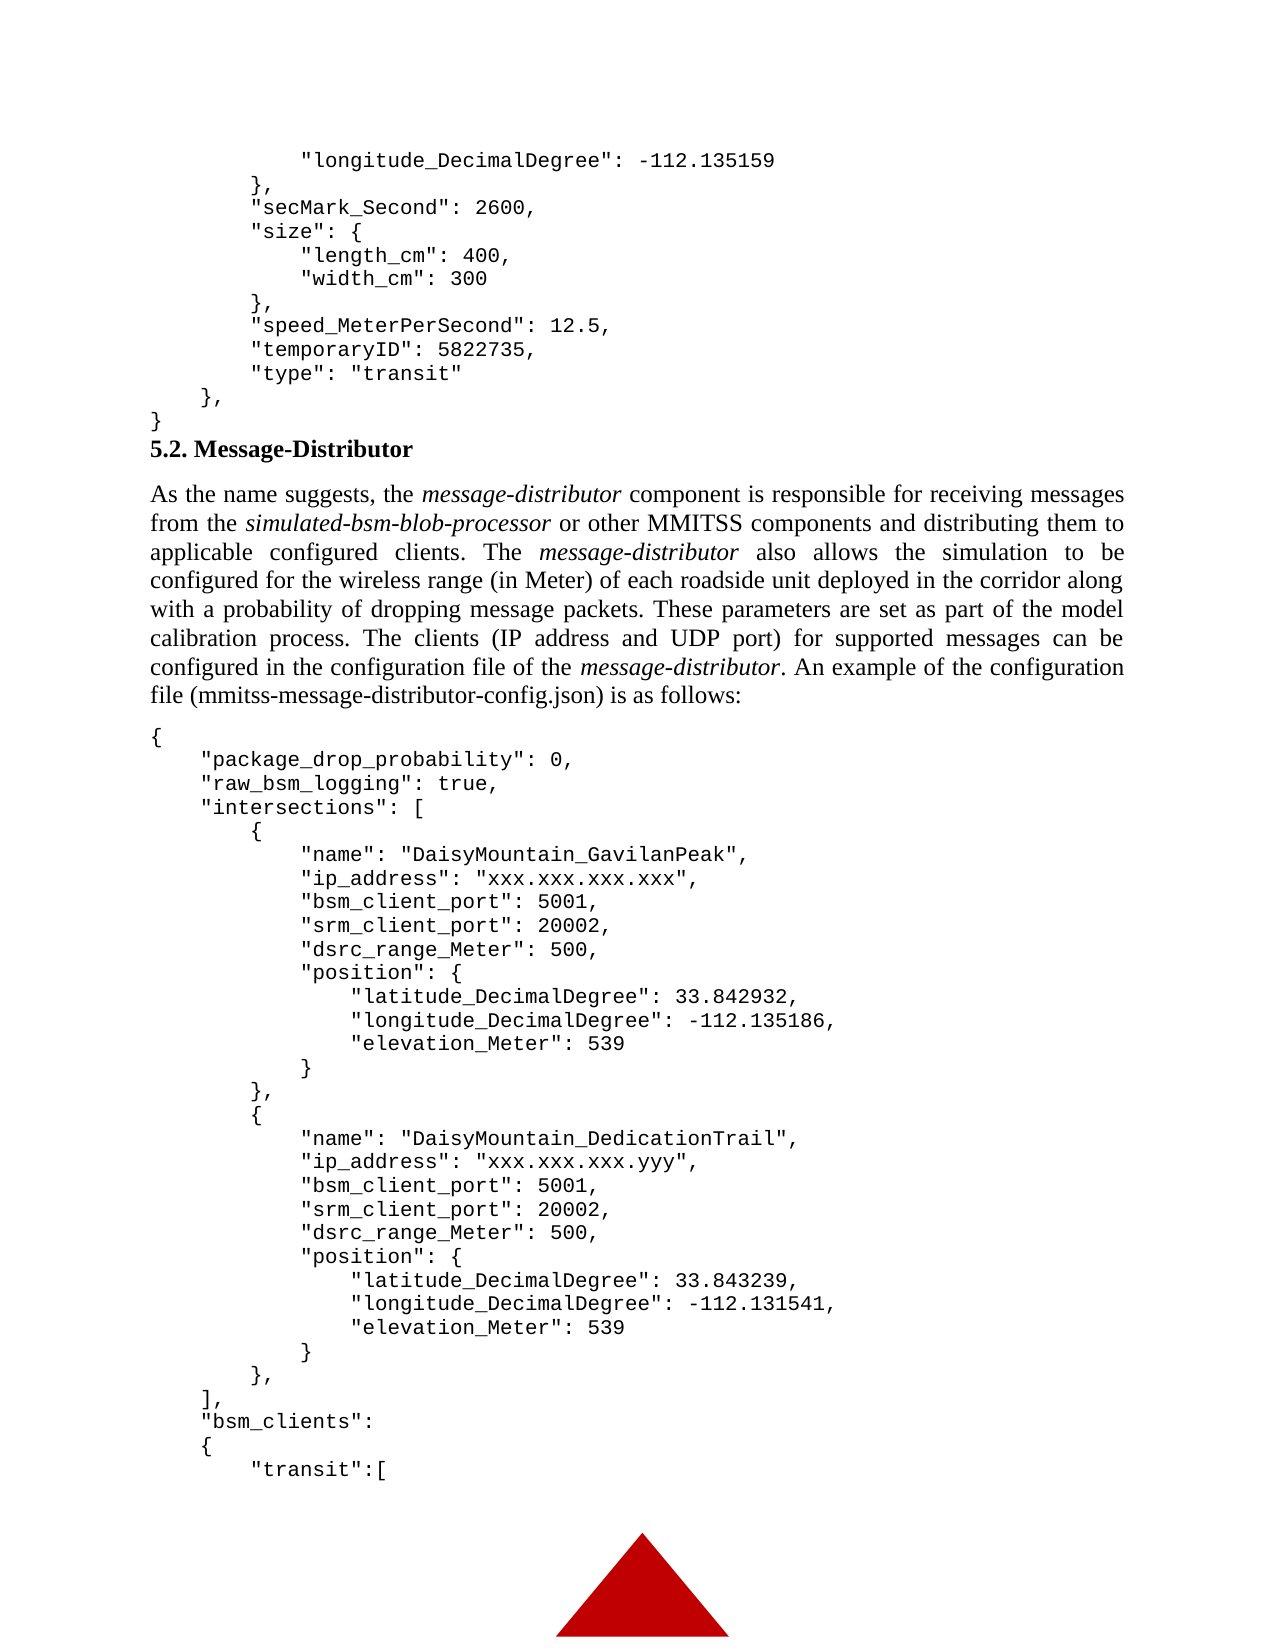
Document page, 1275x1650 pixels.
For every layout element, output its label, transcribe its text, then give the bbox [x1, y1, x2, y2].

text } [150, 410, 1125, 434]
text { [150, 1435, 1125, 1459]
text "ip_address": "xxx.xxx.xxx.yyy", [150, 1151, 1125, 1175]
text As the name suggests, the message-distributor component is responsible for receiving messages from the simulated-bsm-blob-processor or other MMITSS components and distributing them to applicable configured clients. The message-distributor also allows the simulation to be configured for the wireless range (in Meter) of each roadside unit deployed in the corridor along with a probability of dropping message packets. These parameters are set as part of the model calibration process. The clients (IP address and UDP port) for supported messages can be configured in the configuration file of the message-distributor. An example of the configuration file (mmitss-message-distributor-config.json) is as follows: [150, 479, 1125, 709]
text "ip_address": "xxx.xxx.xxx.xxx", [150, 868, 1125, 891]
text "speed_MeterPerSecond": 12.5, [150, 316, 1125, 339]
text "latitude_DecimalDegree": 33.842932, [150, 986, 1125, 1009]
text }, [150, 1081, 1125, 1104]
text { [150, 1104, 1125, 1128]
text "bsm_client_port": 5001, [150, 891, 1125, 915]
text "elevation_Meter": 539 [150, 1317, 1125, 1341]
text "elevation_Meter": 539 [150, 1033, 1125, 1057]
text "dsrc_range_Meter": 500, [150, 939, 1125, 962]
text "width_cm": 300 [150, 268, 1125, 292]
text "transit":[ [150, 1459, 1125, 1482]
text "position": { [150, 1246, 1125, 1270]
text "latitude_DecimalDegree": 33.843239, [150, 1270, 1125, 1293]
text "longitude_DecimalDegree": -112.135159 [150, 150, 1125, 174]
text "temporaryID": 5822735, [150, 339, 1125, 363]
text "position": { [150, 962, 1125, 986]
text { [150, 726, 1125, 749]
text "length_cm": 400, [150, 244, 1125, 268]
text }, [150, 292, 1125, 316]
text { [150, 820, 1125, 844]
text "name": "DaisyMountain_GavilanPeak", [150, 844, 1125, 868]
text }, [150, 174, 1125, 197]
text "longitude_DecimalDegree": -112.131541, [150, 1293, 1125, 1317]
text } [150, 1341, 1125, 1364]
text "size": { [150, 221, 1125, 244]
subtitle 5.2. Message-Distributor [150, 434, 1125, 462]
text "srm_client_port": 20002, [150, 1199, 1125, 1222]
text ], [150, 1388, 1125, 1412]
text "type": "transit" [150, 363, 1125, 386]
text } [150, 1057, 1125, 1081]
text "raw_bsm_logging": true, [150, 773, 1125, 797]
text "name": "DaisyMountain_DedicationTrail", [150, 1128, 1125, 1151]
text "bsm_client_port": 5001, [150, 1175, 1125, 1199]
text "secMark_Second": 2600, [150, 197, 1125, 221]
text }, [150, 1364, 1125, 1388]
text "package_drop_probability": 0, [150, 749, 1125, 773]
text "bsm_clients": [150, 1412, 1125, 1435]
text "longitude_DecimalDegree": -112.135186, [150, 1009, 1125, 1033]
text }, [150, 386, 1125, 410]
text "intersections": [ [150, 797, 1125, 820]
text "dsrc_range_Meter": 500, [150, 1222, 1125, 1246]
text "srm_client_port": 20002, [150, 915, 1125, 939]
